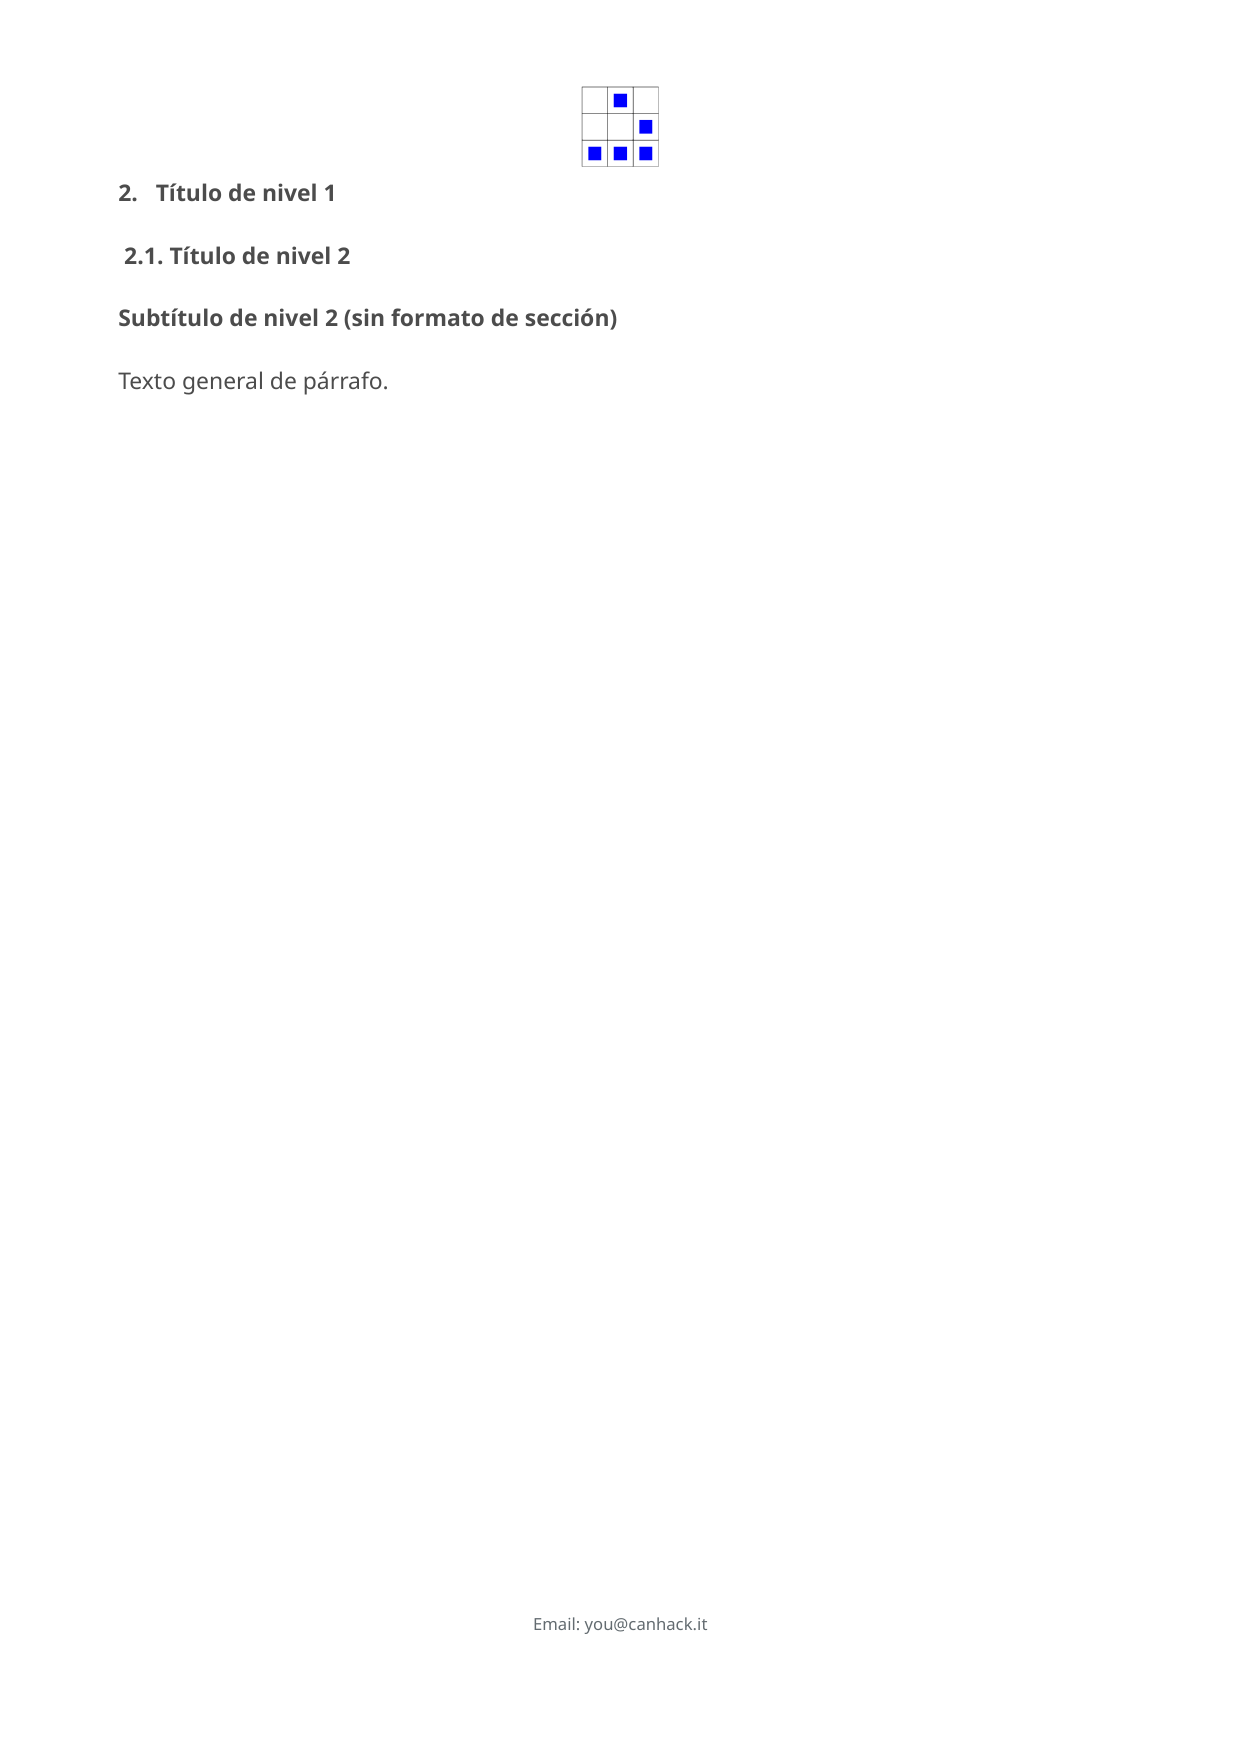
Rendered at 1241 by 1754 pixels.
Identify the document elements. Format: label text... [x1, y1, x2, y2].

text Subtítulo de nivel 2 (sin formato de sección) [118, 302, 1122, 333]
text Texto general de párrafo. [118, 364, 1122, 396]
picture [581, 86, 659, 167]
list Título de nivel 1 [118, 177, 1122, 208]
list Título de nivel 2 [118, 239, 1122, 271]
